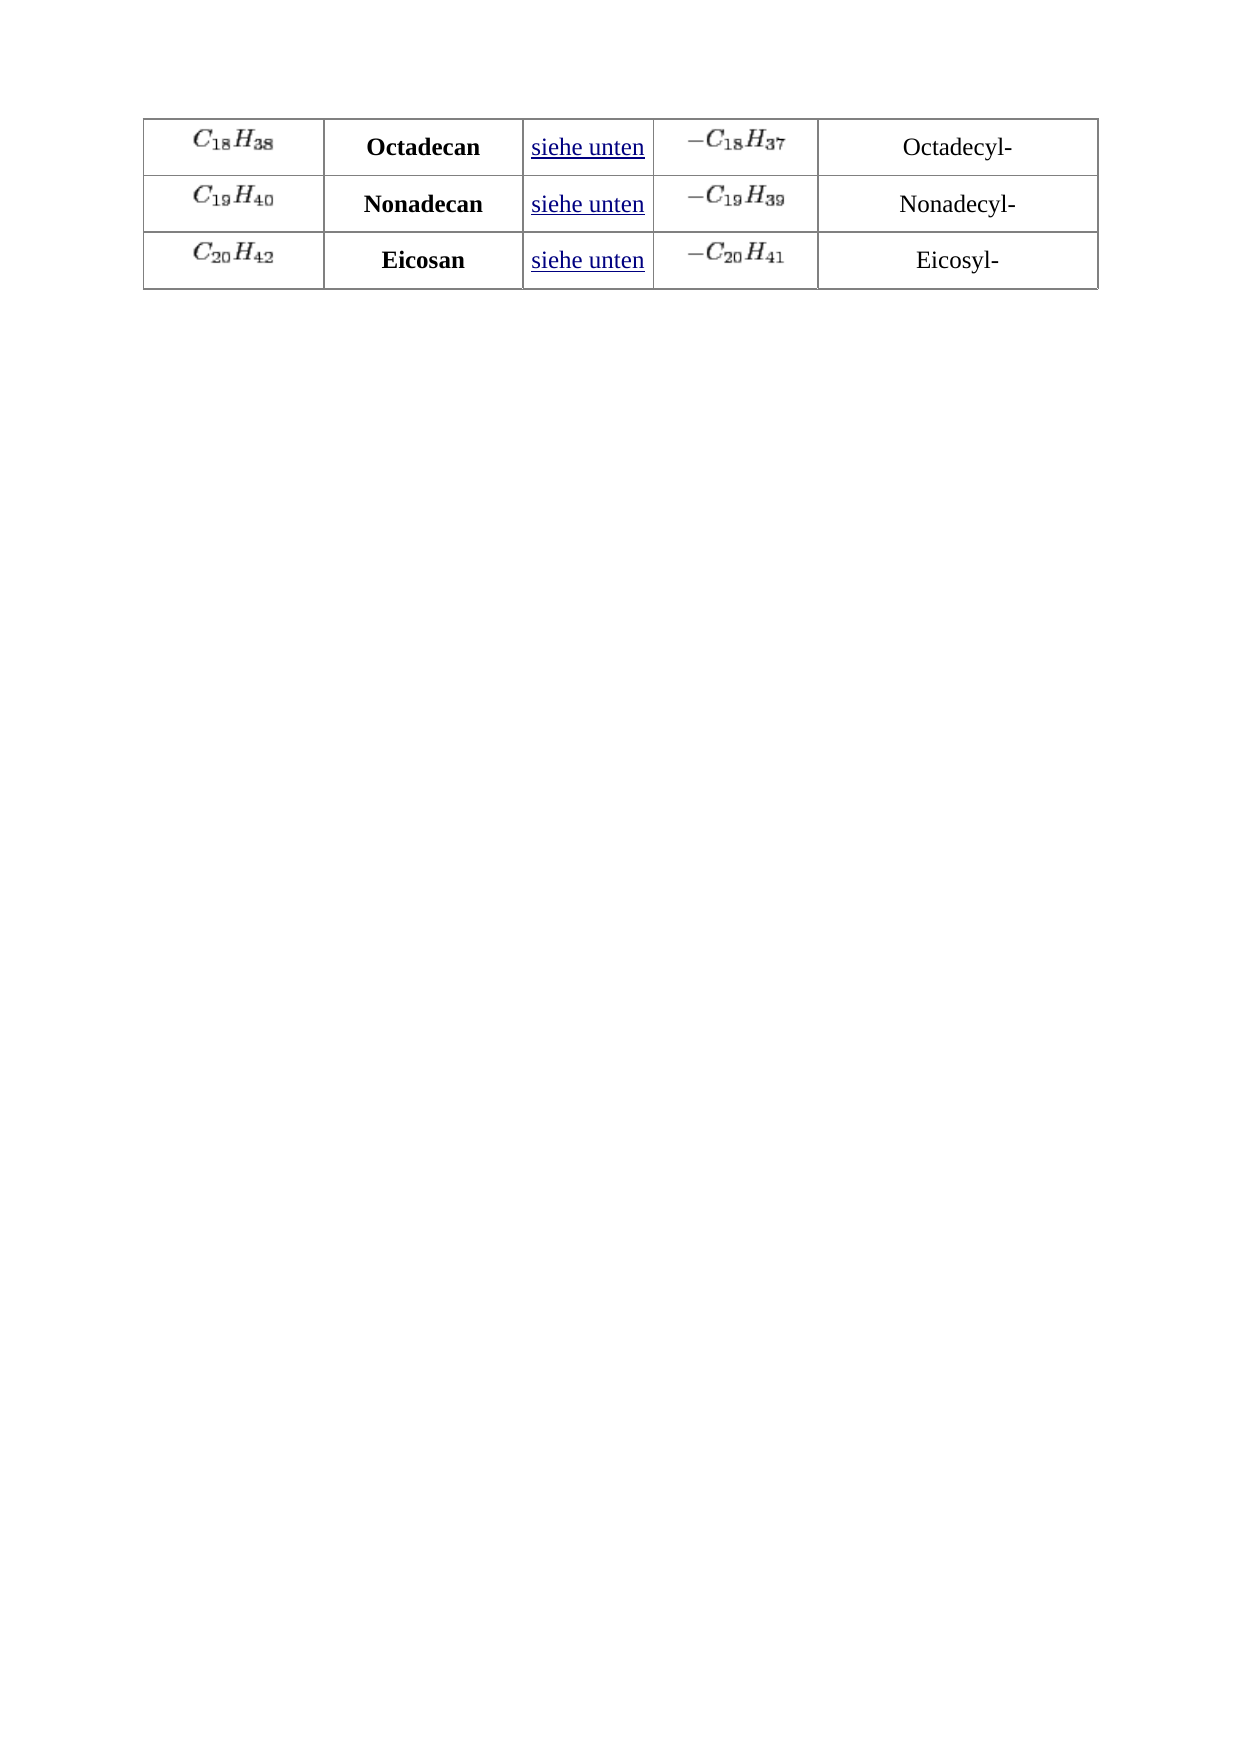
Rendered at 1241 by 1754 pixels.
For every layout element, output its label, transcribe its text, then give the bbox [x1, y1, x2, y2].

table_cell [144, 120, 323, 175]
table_cell [654, 233, 817, 288]
table_cell siehe unten [524, 176, 653, 231]
table_cell Eicosyl- [819, 233, 1097, 288]
picture [189, 180, 278, 227]
picture [682, 236, 789, 284]
table_cell siehe unten [524, 120, 653, 175]
table_cell Nonadecyl- [819, 176, 1097, 231]
table_cell Nonadecan [325, 176, 522, 231]
table_cell [144, 233, 323, 288]
picture [682, 123, 789, 171]
table_cell siehe unten [524, 233, 653, 288]
table_cell [654, 120, 817, 175]
table_cell Octadecyl- [819, 120, 1097, 175]
picture [189, 123, 278, 171]
table_cell [144, 176, 323, 231]
picture [682, 180, 789, 227]
table_cell Octadecan [325, 120, 522, 175]
table_cell [654, 176, 817, 231]
picture [189, 236, 278, 284]
table_cell Eicosan [325, 233, 522, 288]
